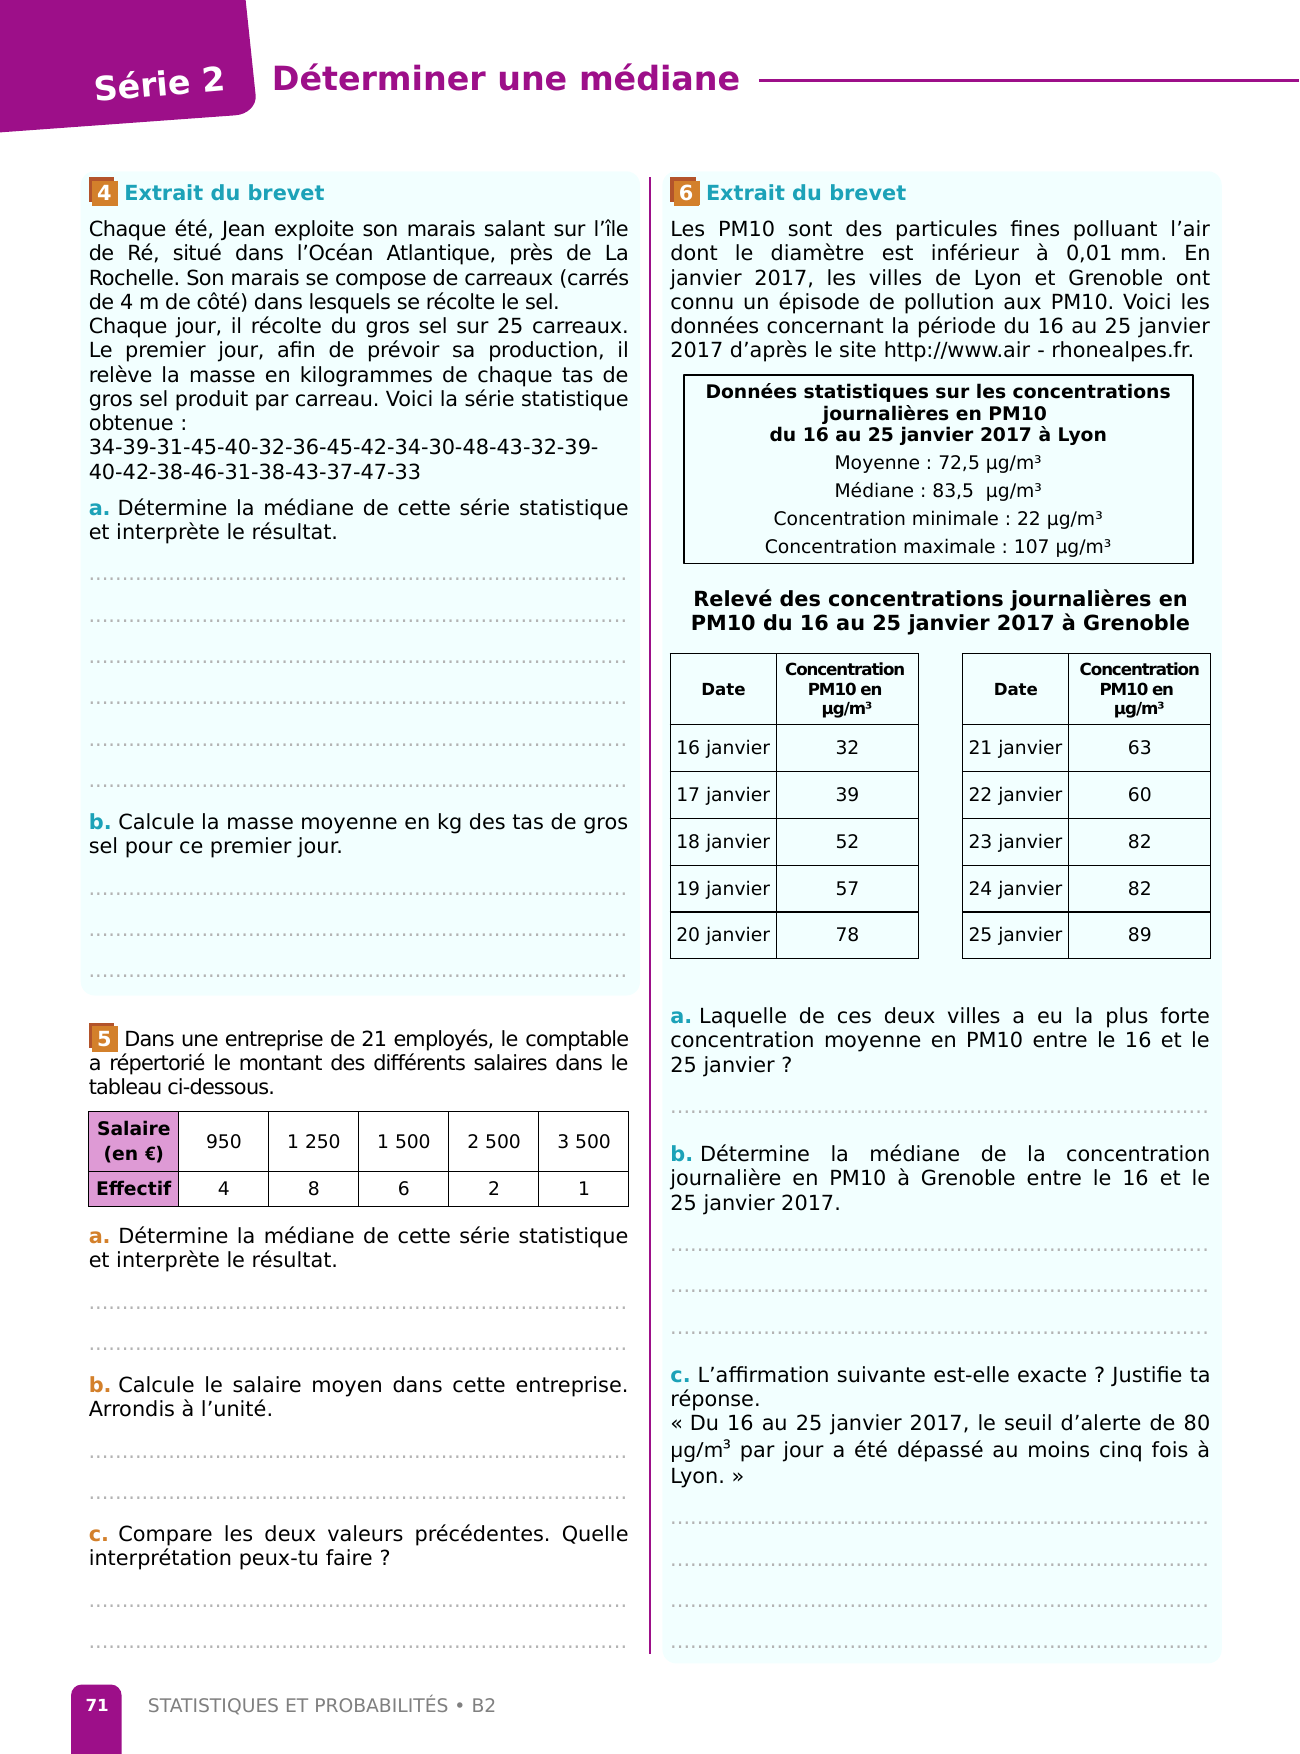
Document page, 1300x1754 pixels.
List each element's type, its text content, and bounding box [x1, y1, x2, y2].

table_header 1 250 [269, 1112, 358, 1171]
table_cell 8 [269, 1172, 358, 1206]
list Détermine la médiane de cette série statistique et interprète le résultat. [88, 1224, 629, 1273]
list Calcule le salaire moyen dans cette entreprise. Arrondis à l’unité. [88, 1373, 629, 1422]
table_header 950 [179, 1112, 268, 1171]
table_cell 1 [539, 1172, 628, 1206]
table_header 1 500 [359, 1112, 448, 1171]
table_header 3 500 [539, 1112, 628, 1171]
table_cell 2 [449, 1172, 538, 1206]
table_cell 4 [179, 1172, 268, 1206]
table_header Salaire (en €) [89, 1112, 178, 1171]
table_header 2 500 [449, 1112, 538, 1171]
table_cell 6 [359, 1172, 448, 1206]
table_cell Effectif [89, 1172, 178, 1206]
subtitle Dans une entreprise de 21 employés, le comptable a répertorié le montant des différents salaires dans le tableau ci-dessous. [88, 1023, 629, 1099]
list Compare les deux valeurs précédentes. Quelle interprétation peux-tu faire ? [88, 1522, 629, 1571]
